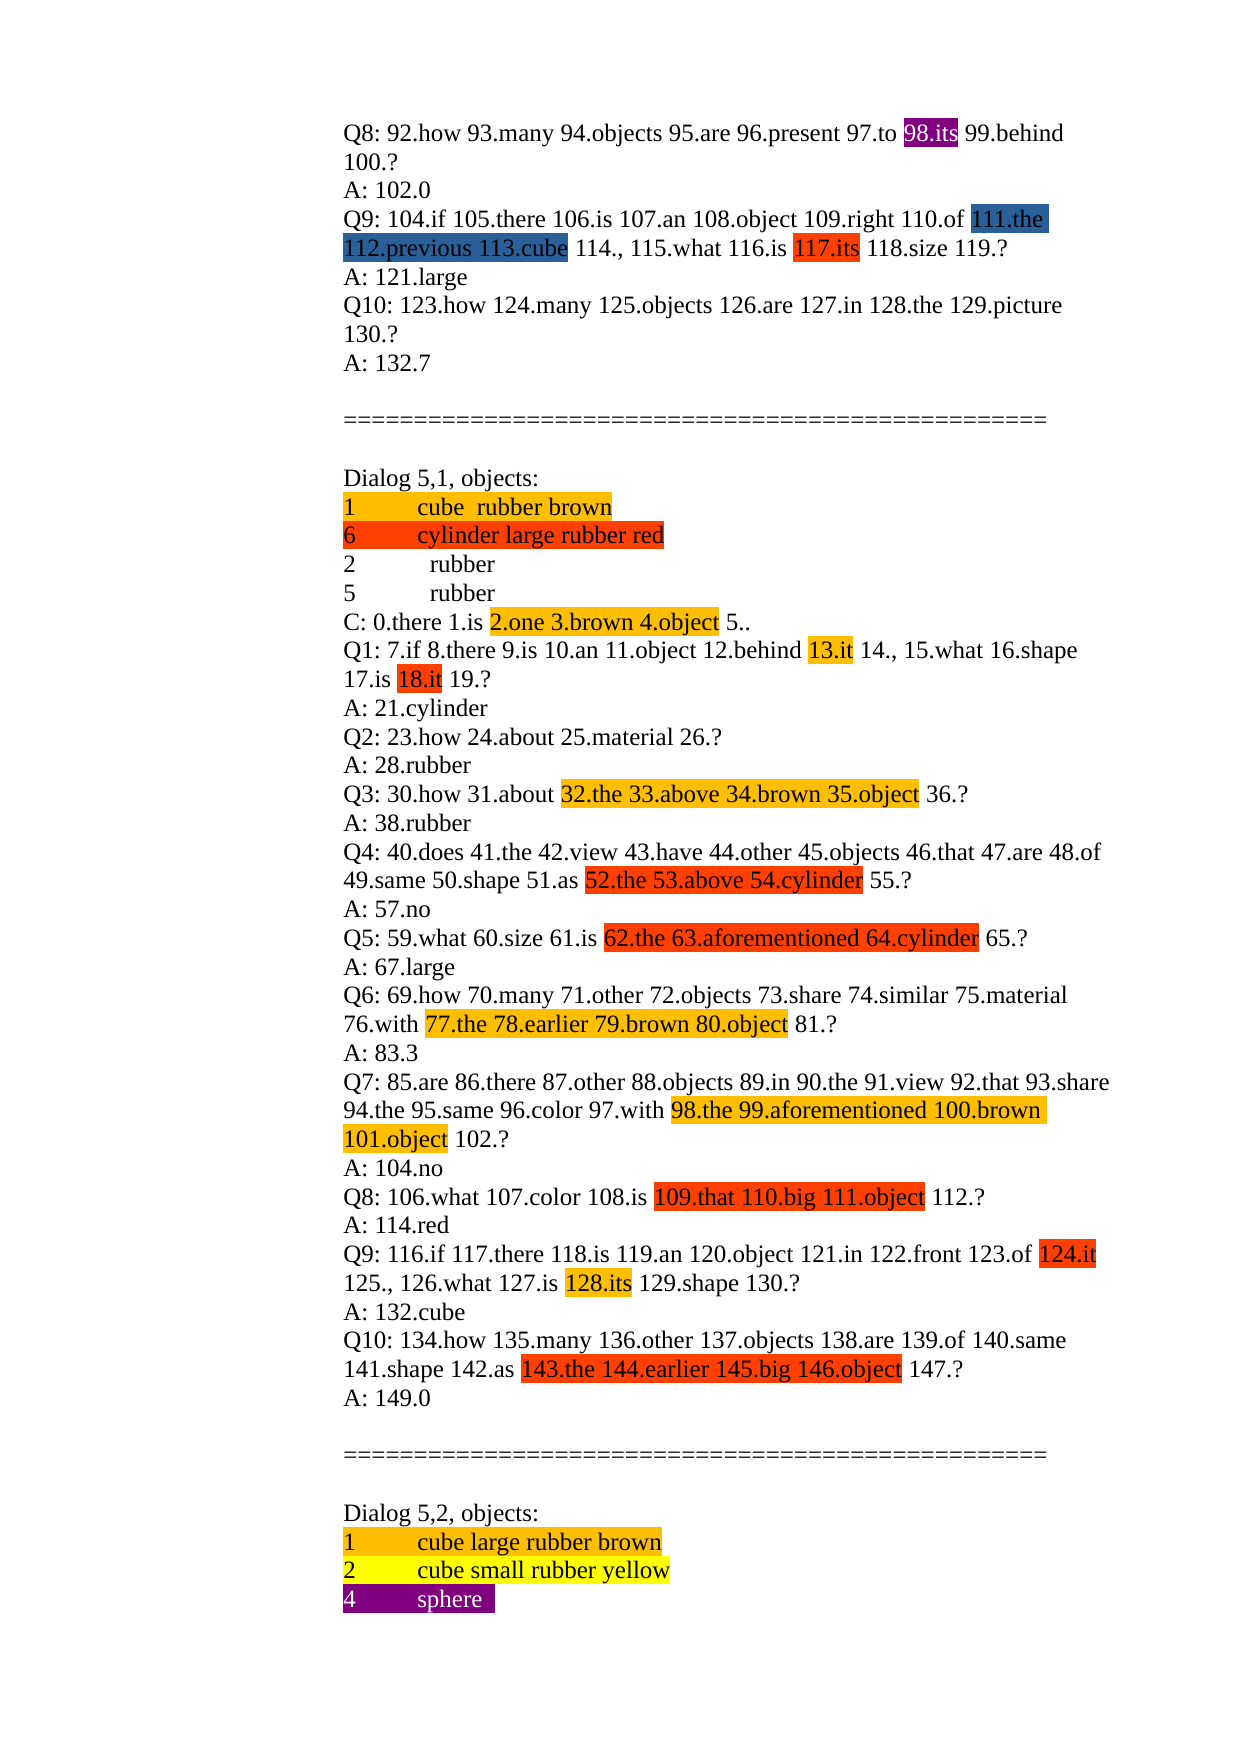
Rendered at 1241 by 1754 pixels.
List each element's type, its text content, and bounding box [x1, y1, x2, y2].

text Q9: 116.if 117.there 118.is 119.an 120.object 121.in 122.front 123.of 124.it 125., 126.what 127.is 128.its 129.shape 130.? [343, 1239, 1122, 1297]
text 1 cube rubber brown [343, 492, 1122, 521]
text A: 149.0 [343, 1383, 1122, 1412]
text C: 0.there 1.is 2.one 3.brown 4.object 5.. [343, 607, 1122, 636]
text Q9: 104.if 105.there 106.is 107.an 108.object 109.right 110.of 111.the 112.previous 113.cube 114., 115.what 116.is 117.its 118.size 119.? [343, 204, 1122, 262]
text A: 21.cylinder [343, 693, 1122, 722]
text 2 cube small rubber yellow [343, 1556, 1122, 1584]
text A: 132.7 [343, 348, 1122, 377]
text Q10: 123.how 124.many 125.objects 126.are 127.in 128.the 129.picture 130.? [343, 291, 1122, 348]
text A: 104.no [343, 1153, 1122, 1182]
text A: 57.no [343, 894, 1122, 923]
text Q1: 7.if 8.there 9.is 10.an 11.object 12.behind 13.it 14., 15.what 16.shape 17.is 18.it 19.? [343, 636, 1122, 693]
text 6 cylinder large rubber red [343, 521, 1122, 549]
text Q2: 23.how 24.about 25.material 26.? [343, 722, 1122, 751]
text A: 28.rubber [343, 751, 1122, 779]
text Q3: 30.how 31.about 32.the 33.above 34.brown 35.object 36.? [343, 779, 1122, 808]
text Dialog 5,1, objects: [343, 463, 1122, 492]
text Q8: 106.what 107.color 108.is 109.that 110.big 111.object 112.? [343, 1182, 1122, 1211]
text Q10: 134.how 135.many 136.other 137.objects 138.are 139.of 140.same 141.shape 142.as 143.the 144.earlier 145.big 146.object 147.? [343, 1326, 1122, 1383]
text Q8: 92.how 93.many 94.objects 95.are 96.present 97.to 98.its 99.behind 100.? [343, 118, 1122, 176]
text A: 67.large [343, 952, 1122, 981]
text A: 38.rubber [343, 808, 1122, 837]
text Q6: 69.how 70.many 71.other 72.objects 73.share 74.similar 75.material 76.with 77.the 78.earlier 79.brown 80.object 81.? [343, 981, 1122, 1038]
text A: 83.3 [343, 1038, 1122, 1067]
text ================================================== [343, 1441, 1122, 1469]
text A: 121.large [343, 262, 1122, 291]
text Dialog 5,2, objects: [343, 1498, 1122, 1527]
text A: 114.red [343, 1211, 1122, 1239]
text 1 cube large rubber brown [343, 1527, 1122, 1556]
text Q5: 59.what 60.size 61.is 62.the 63.aforementioned 64.cylinder 65.? [343, 923, 1122, 952]
text Q4: 40.does 41.the 42.view 43.have 44.other 45.objects 46.that 47.are 48.of 49.same 50.shape 51.as 52.the 53.above 54.cylinder 55.? [343, 837, 1122, 894]
text 4 sphere [343, 1584, 1122, 1613]
text Q7: 85.are 86.there 87.other 88.objects 89.in 90.the 91.view 92.that 93.share 94.the 95.same 96.color 97.with 98.the 99.aforementioned 100.brown 101.object 102.? [343, 1067, 1122, 1153]
text A: 102.0 [343, 176, 1122, 204]
text A: 132.cube [343, 1297, 1122, 1326]
text ================================================== [343, 406, 1122, 434]
text 2 rubber [343, 549, 1122, 578]
text 5 rubber [343, 578, 1122, 607]
